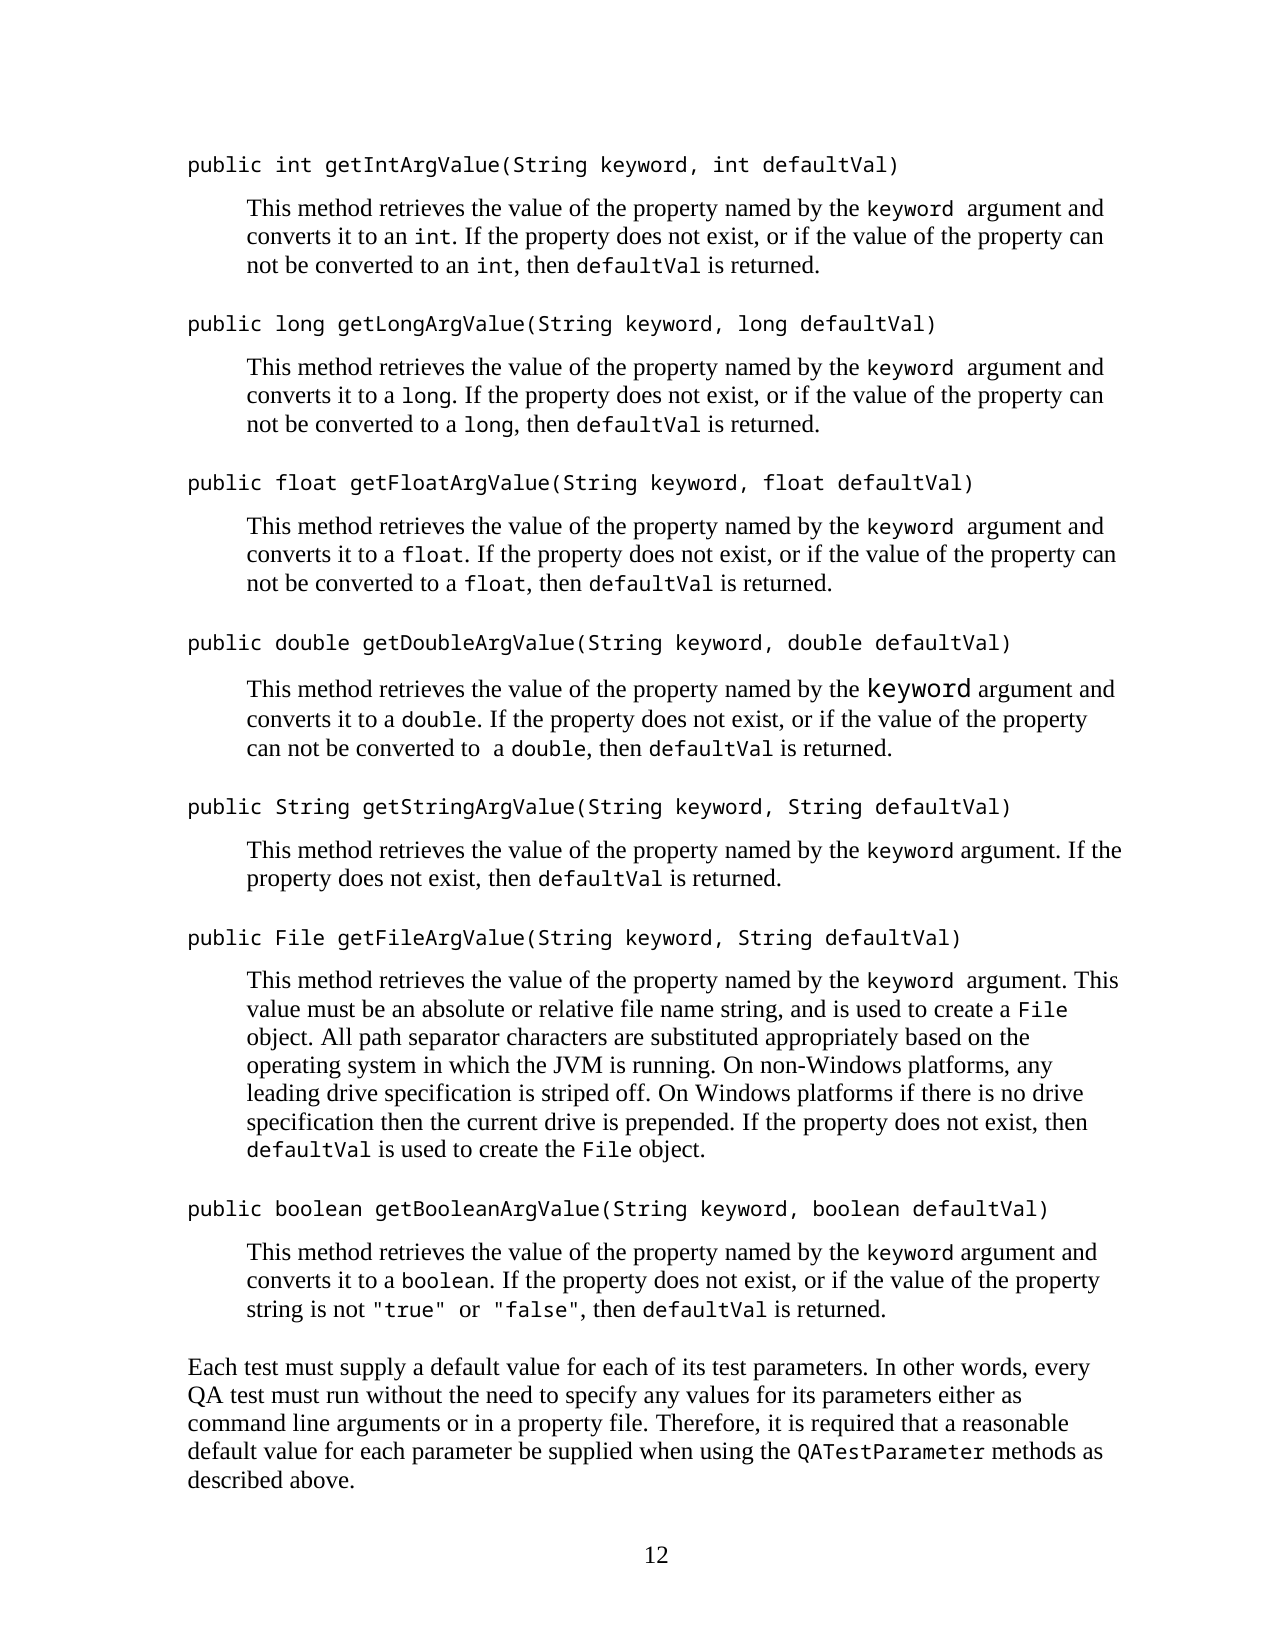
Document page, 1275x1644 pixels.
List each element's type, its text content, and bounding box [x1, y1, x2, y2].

list This method retrieves the value of the property named by the keyword argument and converts it to a float. If the property does not exist, or if the value of the property can not be converted to a float, then defaultVal is returned. [246, 512, 1125, 597]
subtitle public double getDoubleArgValue(String keyword, double defaultVal) [187, 627, 1125, 656]
text Each test must supply a default value for each of its test parameters. In other words, every QA test must run without the need to specify any values for its parameters either as command line arguments or in a property file. Therefore, it is required that a reasonable default value for each parameter be supplied when using the QATestParameter methods as described above. [187, 1353, 1125, 1494]
subtitle public float getFloatArgValue(String keyword, float defaultVal) [187, 468, 1125, 497]
subtitle public int getIntArgValue(String keyword, int defaultVal) [187, 150, 1125, 178]
list This method retrieves the value of the property named by the keyword argument. If the property does not exist, then defaultVal is returned. [246, 836, 1125, 893]
list This method retrieves the value of the property named by the keyword argument and converts it to a double. If the property does not exist, or if the value of the property can not be converted to a double, then defaultVal is returned. [246, 671, 1125, 762]
list This method retrieves the value of the property named by the keyword argument and converts it to an int. If the property does not exist, or if the value of the property can not be converted to an int, then defaultVal is returned. [246, 193, 1125, 279]
subtitle public long getLongArgValue(String keyword, long defaultVal) [187, 309, 1125, 338]
subtitle public File getFileArgValue(String keyword, String defaultVal) [187, 923, 1125, 951]
subtitle public String getStringArgValue(String keyword, String defaultVal) [187, 792, 1125, 821]
list This method retrieves the value of the property named by the keyword argument and converts it to a boolean. If the property does not exist, or if the value of the property string is not "true" or "false", then defaultVal is returned. [246, 1237, 1125, 1323]
list This method retrieves the value of the property named by the keyword argument and converts it to a long. If the property does not exist, or if the value of the property can not be converted to a long, then defaultVal is returned. [246, 353, 1125, 438]
list This method retrieves the value of the property named by the keyword argument. This value must be an absolute or relative file name string, and is used to create a File object. All path separator characters are substituted appropriately based on the operating system in which the JVM is running. On non-Windows platforms, any leading drive specification is striped off. On Windows platforms if there is no drive specification then the current drive is prepended. If the property does not exist, then defaultVal is used to create the File object. [246, 966, 1125, 1164]
subtitle public boolean getBooleanArgValue(String keyword, boolean defaultVal) [187, 1194, 1125, 1222]
